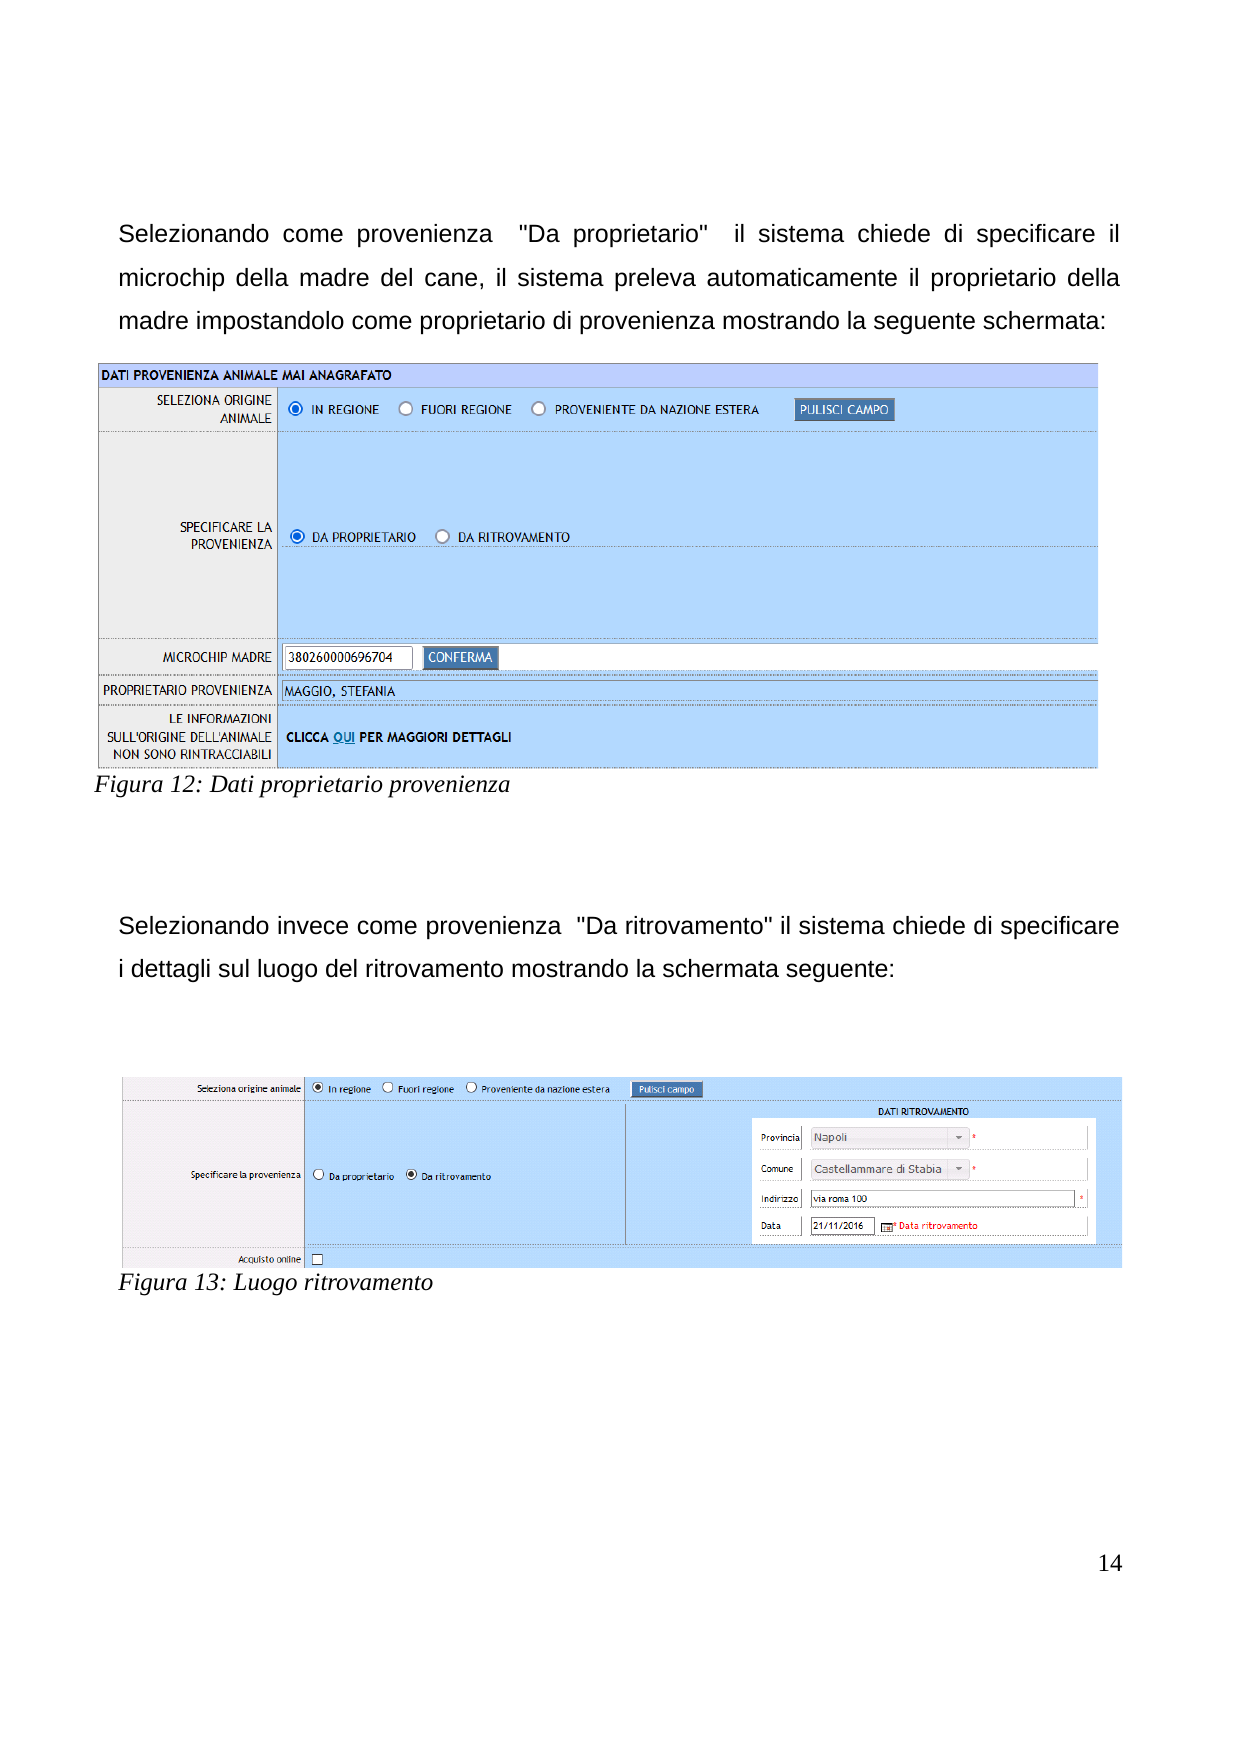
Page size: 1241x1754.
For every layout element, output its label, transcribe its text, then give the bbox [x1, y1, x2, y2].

text Selezionando come provenienza "Da proprietario" il sistema chiede di specificare il microchip della madre del cane, il sistema preleva automaticamente il proprietario della madre impostandolo come proprietario di provenienza mostrando la seguente schermata: [118, 176, 1122, 334]
text Selezionando invece come provenienza "Da ritrovamento" il sistema chiede di specificare i dettagli sul luogo del ritrovamento mostrando la schermata seguente: [118, 911, 1122, 983]
text Figura 12: Dati proprietario provenienza [94, 769, 1098, 798]
picture [118, 1077, 1123, 1268]
picture [94, 361, 1099, 769]
text Figura 13: Luogo ritrovamento [118, 1268, 1122, 1296]
text [118, 1422, 1122, 1494]
